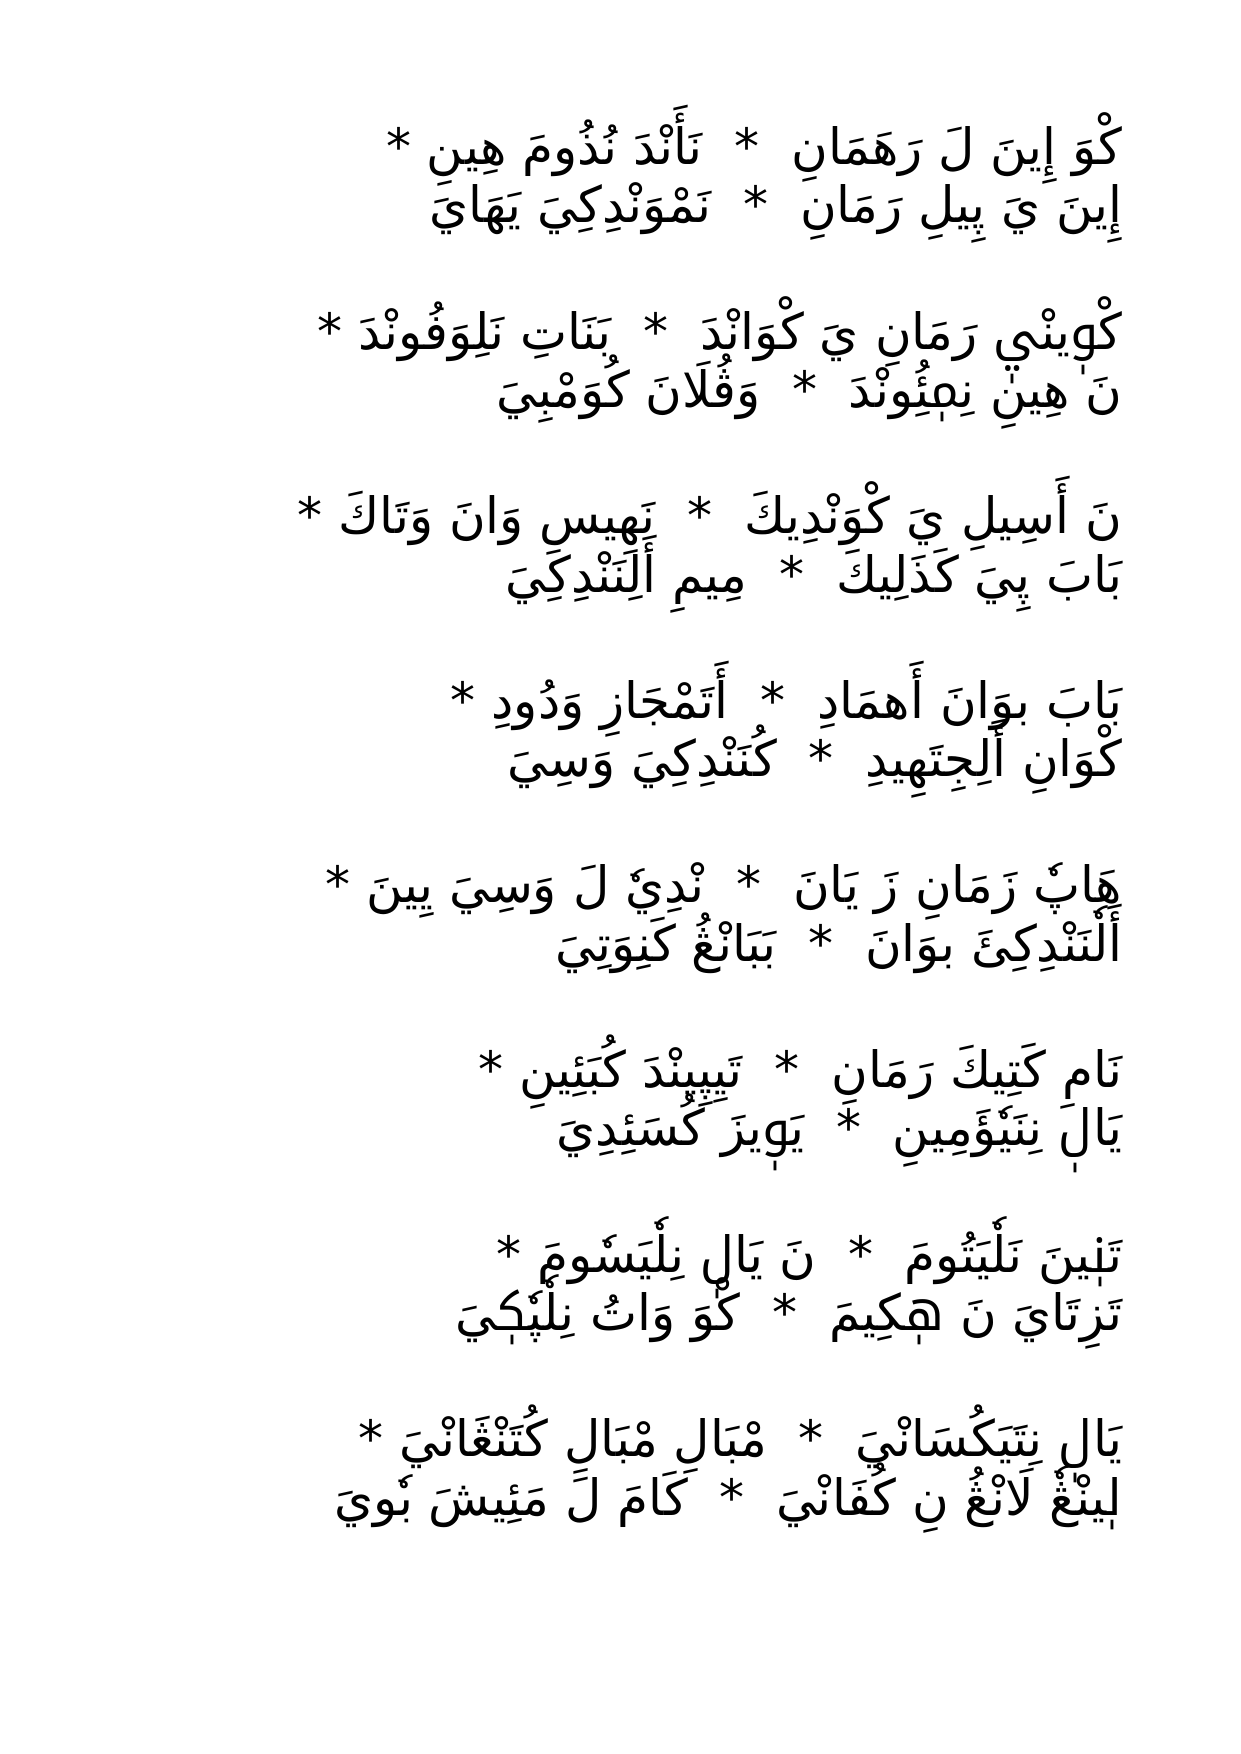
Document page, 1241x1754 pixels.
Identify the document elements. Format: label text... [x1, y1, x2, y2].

text نَ هِينِ نِمٖئُِونْدَ * وَڤُلَانَ كُوَمْبِيَ [118, 361, 1122, 419]
text إِينَ يَ پِيلِ رَمَانِ * نَمْوَنْدِكِيَ يَهَايَ [118, 176, 1122, 234]
text بَابَ بوَانَ أَهمَادِ * أَتَمْجَازِ وَدُودِ * [118, 672, 1122, 730]
text تَنٖينَ نَلٗيَتُومَ * نَ يَالٖ نِلٗيَسٗومَ * [118, 1226, 1122, 1284]
text بَابَ پِيَ كَذَلِيكَ * مِيمِ أَلِنَنْدِكِيَ [118, 546, 1122, 604]
text هَاپٗ زَمَانِ زَ يَانَ * نْدِيٗ لَ وَسِيَ يِينَ * [118, 856, 1122, 915]
text كْوٖينْيٖ رَمَانِ يَ كْوَانْدَ * بَنَاتِ نَلِوَفُونْدَ * [118, 303, 1122, 361]
text تَزِتَايَ نَ هٖكِيمَ * كْوَ وَاتُ نِلٗپٗكٖيَ [118, 1284, 1122, 1342]
text لٖينْڠٗ لَانْڠُ نِ كُفَانْيَ * كَامَ لَ مَئِيشَ بٗويَ [118, 1468, 1122, 1527]
text كْوَ إِينَ لَ رَهَمَانِ * نَأَنْدَ نُذُومَ هِينِ * [118, 118, 1122, 176]
text كْوَانِ أَلِجِتَهِيدِ * كُنَنْدِكِيَ وَسِيَ [118, 730, 1122, 788]
text نَ أَسِيلِ يَ كْوَنْدِيكَ * نَهِيسِ وَانَ وَتَاكَ * [118, 487, 1122, 546]
text نَامِ كَتِيكَ رَمَانِ * تَيِپِينْدَ كُبَئِينِ * [118, 1041, 1122, 1099]
text أَلٗنَنْدِكِئَ بوَانَ * بَبَانْڠُ كَنِوَتِيَ [118, 915, 1122, 973]
text يَالٖ نِتَيَكُسَانْيَ * مْبَالِ مْبَالِ كُتَنْڠَانْيَ * [118, 1410, 1122, 1468]
text يَالٖ نِنَيٗؤَمِينِ * يَوٖيزَ كُسَئِدِيَ [118, 1099, 1122, 1157]
